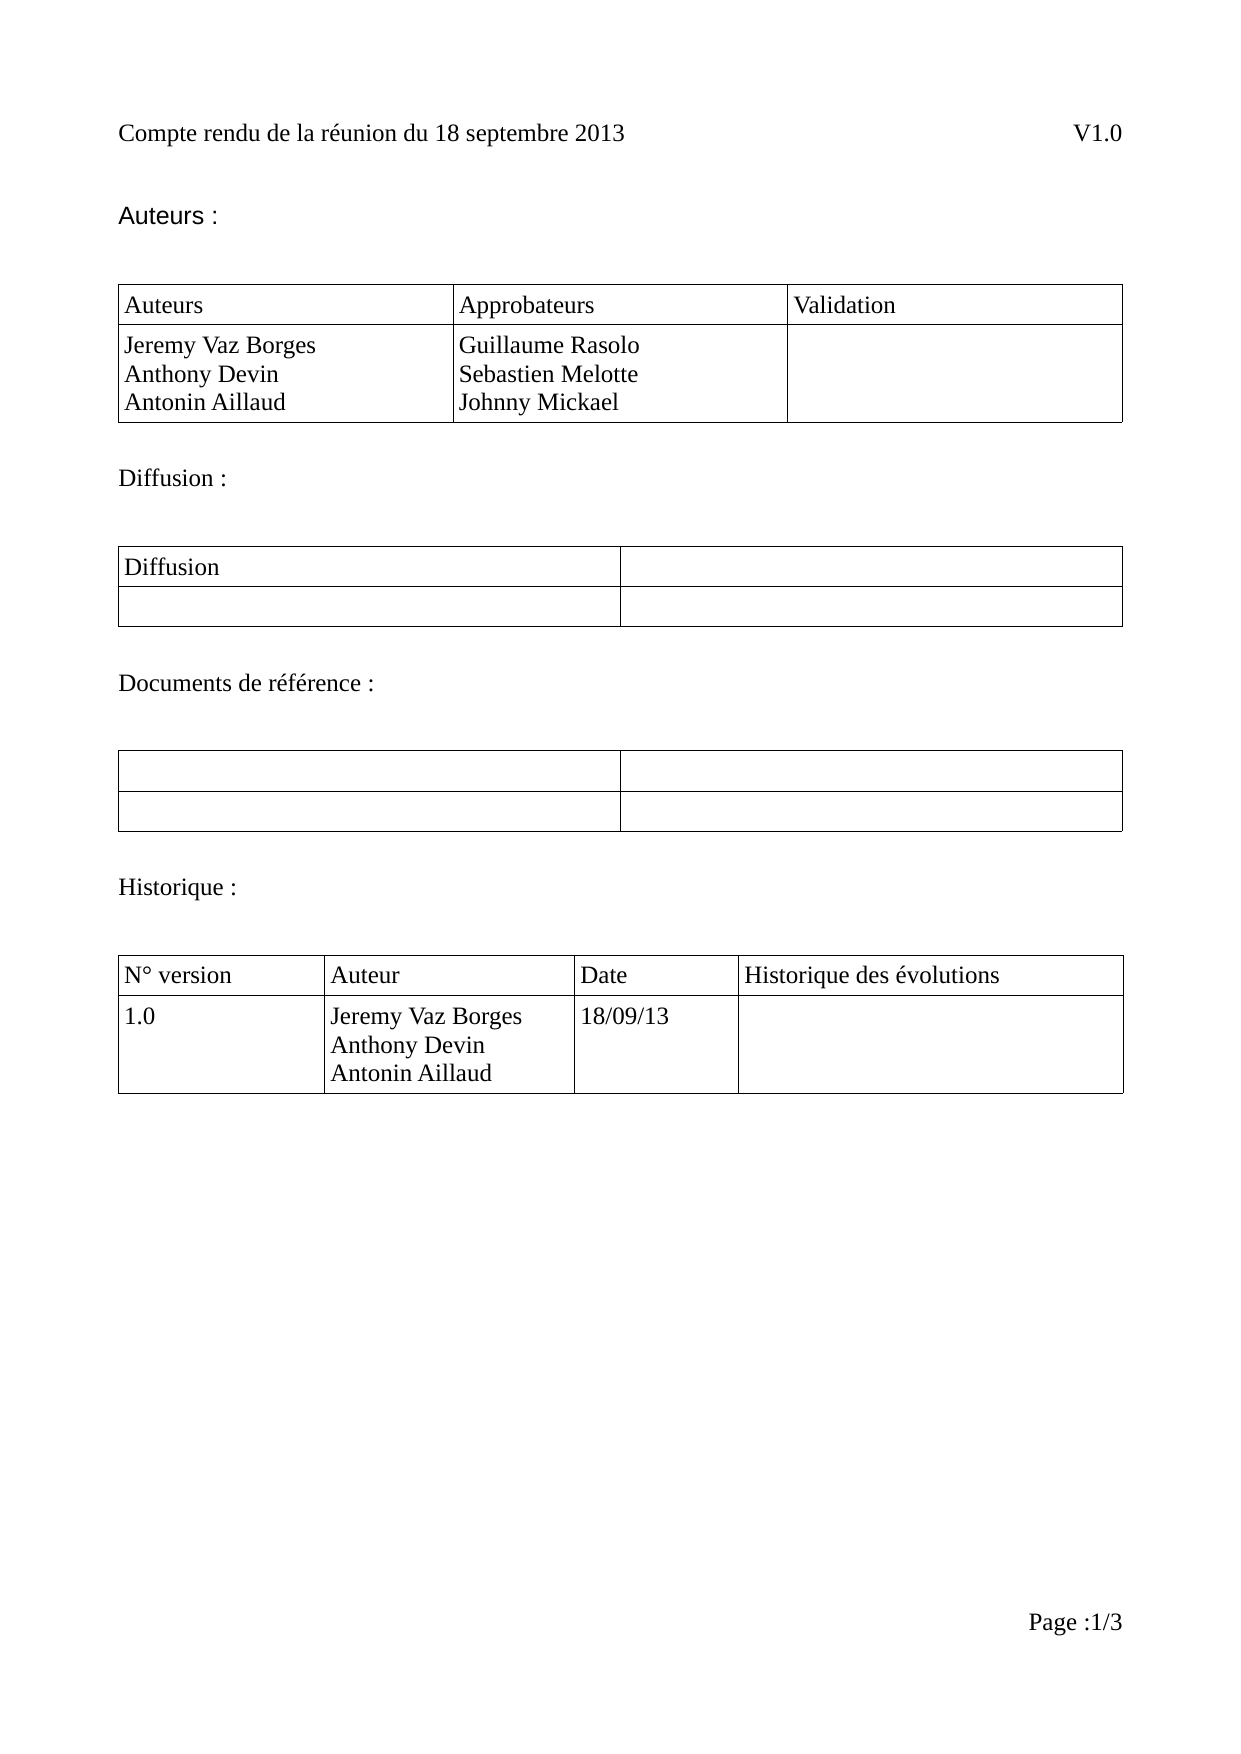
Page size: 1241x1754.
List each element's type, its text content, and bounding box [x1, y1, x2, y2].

table_header Historique des évolutions [739, 956, 1123, 995]
text Documents de référence : [118, 668, 1122, 697]
table_header [621, 547, 1122, 586]
table_cell 1.0 [119, 996, 324, 1093]
table_cell [739, 996, 1123, 1093]
text Historique : [118, 872, 1122, 901]
table_cell [119, 792, 620, 831]
table_header Auteur [325, 956, 574, 995]
table_header Approbateurs [454, 285, 787, 324]
table_cell Jeremy Vaz Borges Anthony Devin Antonin Aillaud [325, 996, 574, 1093]
table_header [621, 751, 1122, 791]
table_cell Guillaume Rasolo Sebastien Melotte Johnny Mickael [454, 325, 787, 422]
table_cell [119, 587, 620, 626]
table_header N° version [119, 956, 324, 995]
table_header Date [575, 956, 738, 995]
table_header Validation [788, 285, 1122, 324]
table_cell Jeremy Vaz Borges Anthony Devin Antonin Aillaud [119, 325, 453, 422]
table_cell 18/09/13 [575, 996, 738, 1093]
table_cell [788, 325, 1122, 422]
subtitle Auteurs : [118, 201, 1122, 230]
text Diffusion : [118, 463, 1122, 492]
table_header Auteurs [119, 285, 453, 324]
table_cell [621, 792, 1122, 831]
table_header [119, 751, 620, 791]
table_header Diffusion [119, 547, 620, 586]
table_cell [621, 587, 1122, 626]
